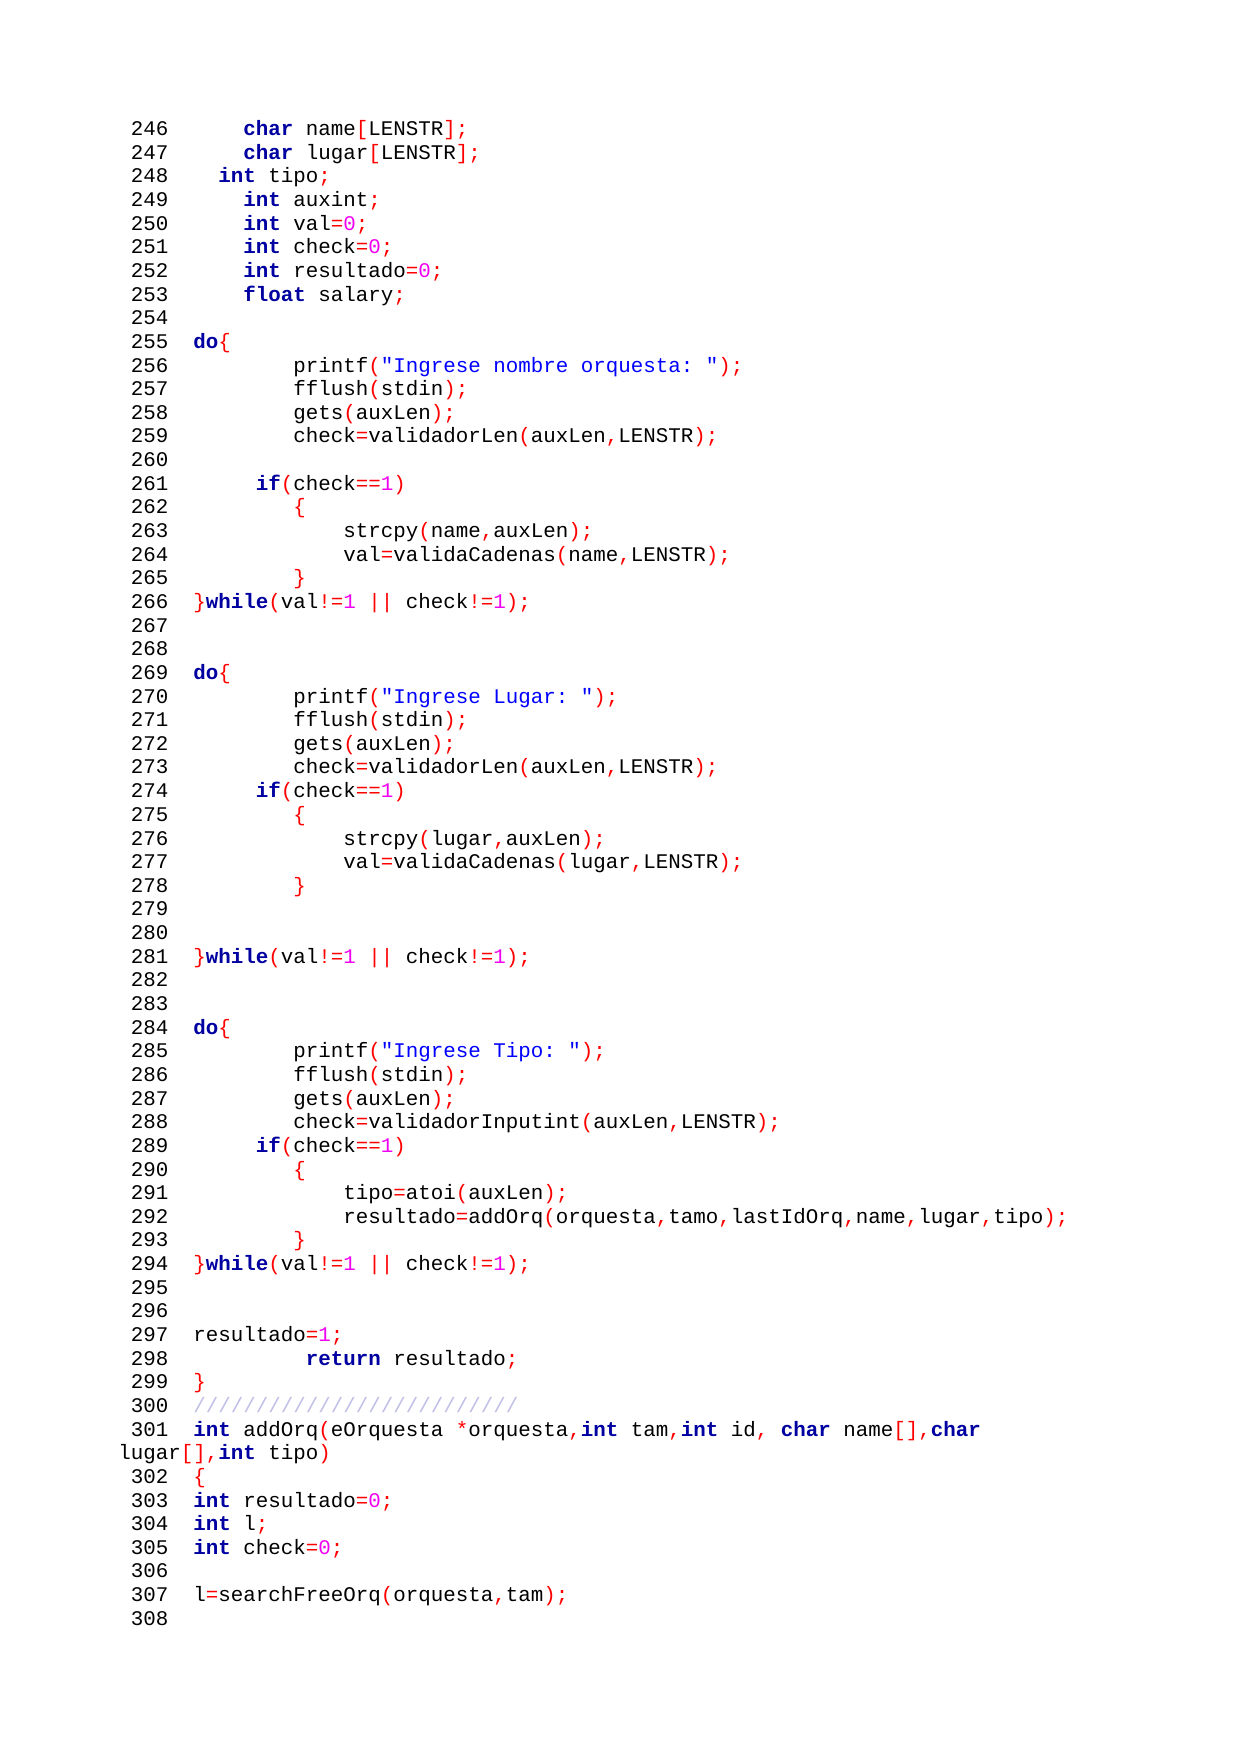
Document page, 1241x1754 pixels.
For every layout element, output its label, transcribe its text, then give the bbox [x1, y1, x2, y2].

subtitle 268 [118, 638, 1122, 662]
subtitle 301 int addOrq(eOrquesta *orquesta,int tam,int id, char name[],char lugar[],int tipo) [118, 1419, 268, 1466]
subtitle 289 if(check==1) [118, 1135, 293, 1158]
subtitle 304 int l; [118, 1513, 243, 1537]
subtitle 292 resultado=addOrq(orquesta,tamo,lastIdOrq,name,lugar,tipo); [1043, 1206, 1122, 1229]
subtitle 297 resultado=1; [118, 1324, 193, 1348]
subtitle 274 if(check==1) [118, 780, 293, 804]
subtitle 246 char name[LENSTR]; [118, 118, 306, 142]
subtitle 285 printf("Ingrese Tipo: "); [368, 1040, 1122, 1064]
subtitle 266 }while(val!=1 || check!=1); [118, 591, 281, 615]
subtitle 274 if(check==1) [356, 780, 1122, 804]
subtitle 294 }while(val!=1 || check!=1); [318, 1253, 406, 1277]
subtitle 291 tipo=atoi(auxLen); [118, 1182, 343, 1206]
subtitle 262 { [118, 496, 1122, 520]
subtitle 290 { [118, 1158, 1122, 1182]
subtitle 284 do{ [118, 1017, 1122, 1040]
subtitle 265 } [118, 567, 1122, 591]
subtitle 295 [118, 1277, 1122, 1300]
subtitle 299 } [118, 1371, 1122, 1395]
subtitle 259 check=validadorLen(auxLen,LENSTR); [693, 426, 1122, 449]
subtitle 276 strcpy(lugar,auxLen); [118, 827, 1122, 851]
subtitle 294 }while(val!=1 || check!=1); [118, 1253, 281, 1277]
subtitle 303 int resultado=0; [118, 1489, 1122, 1513]
subtitle 304 int l; [256, 1513, 1122, 1537]
subtitle 256 printf("Ingrese nombre orquesta: "); [118, 354, 1122, 378]
subtitle 269 do{ [118, 662, 1122, 686]
subtitle 278 } [118, 875, 1122, 898]
subtitle 260 [118, 449, 1122, 473]
subtitle 293 } [118, 1229, 1122, 1253]
subtitle 286 fflush(stdin); [443, 1064, 1122, 1088]
subtitle 266 }while(val!=1 || check!=1); [318, 591, 406, 615]
subtitle 306 [118, 1561, 1122, 1584]
subtitle 250 int val=0; [118, 213, 293, 236]
subtitle 264 val=validaCadenas(name,LENSTR); [706, 544, 1122, 567]
subtitle 263 strcpy(name,auxLen); [568, 520, 1122, 544]
subtitle 273 check=validadorLen(auxLen,LENSTR); [118, 757, 293, 780]
subtitle 305 int check=0; [306, 1537, 1122, 1561]
subtitle 277 val=validaCadenas(lugar,LENSTR); [718, 851, 1122, 875]
subtitle 294 }while(val!=1 || check!=1); [468, 1253, 1122, 1277]
subtitle 280 [118, 922, 1122, 946]
subtitle 305 int check=0; [118, 1537, 243, 1561]
subtitle 261 if(check==1) [118, 473, 293, 496]
subtitle 272 gets(auxLen); [118, 733, 293, 757]
subtitle 277 val=validaCadenas(lugar,LENSTR); [118, 851, 343, 875]
subtitle 282 [118, 969, 1122, 993]
subtitle 281 }while(val!=1 || check!=1); [118, 946, 281, 969]
subtitle 301 int addOrq(eOrquesta *orquesta,int tam,int id, char name[],char lugar[],int tipo) [318, 1419, 1122, 1466]
subtitle 258 gets(auxLen); [118, 402, 293, 426]
subtitle 307 l=searchFreeOrq(orquesta,tam); [543, 1584, 1122, 1608]
subtitle 273 check=validadorLen(auxLen,LENSTR); [693, 757, 1122, 780]
subtitle 279 [118, 898, 1122, 922]
subtitle 287 gets(auxLen); [118, 1088, 293, 1111]
subtitle 249 int auxint; [368, 189, 1122, 213]
subtitle 289 if(check==1) [356, 1135, 1122, 1158]
subtitle 255 do{ [118, 331, 1122, 354]
subtitle 257 fflush(stdin); [443, 378, 1122, 402]
subtitle 292 resultado=addOrq(orquesta,tamo,lastIdOrq,name,lugar,tipo); [118, 1206, 343, 1229]
subtitle 267 [118, 615, 1122, 638]
subtitle 283 [118, 993, 1122, 1017]
subtitle 271 fflush(stdin); [118, 709, 293, 733]
subtitle 298 return resultado; [506, 1348, 1122, 1371]
subtitle 285 printf("Ingrese Tipo: "); [118, 1040, 293, 1064]
subtitle 288 check=validadorInputint(auxLen,LENSTR); [756, 1111, 1122, 1135]
subtitle 253 float salary; [393, 284, 1122, 307]
subtitle 253 float salary; [118, 284, 318, 307]
subtitle 270 printf("Ingrese Lugar: "); [368, 686, 1122, 709]
subtitle 261 if(check==1) [356, 473, 1122, 496]
subtitle 281 }while(val!=1 || check!=1); [318, 946, 406, 969]
subtitle 247 char lugar[LENSTR]; [456, 142, 1122, 165]
subtitle 302 { [118, 1466, 1122, 1489]
subtitle 288 check=validadorInputint(auxLen,LENSTR); [118, 1111, 293, 1135]
subtitle 298 return resultado; [118, 1348, 393, 1371]
subtitle 275 { [118, 804, 1122, 827]
subtitle 248 int tipo; [318, 165, 1122, 189]
subtitle 247 char lugar[LENSTR]; [118, 142, 306, 165]
subtitle 281 }while(val!=1 || check!=1); [468, 946, 1122, 969]
subtitle 251 int check=0; [356, 236, 1122, 260]
subtitle 246 char name[LENSTR]; [443, 118, 1122, 142]
subtitle 251 int check=0; [118, 236, 293, 260]
subtitle 257 fflush(stdin); [118, 378, 293, 402]
subtitle 259 check=validadorLen(auxLen,LENSTR); [118, 426, 293, 449]
subtitle 252 int resultado=0; [406, 260, 1122, 284]
subtitle 287 gets(auxLen); [431, 1088, 1122, 1111]
subtitle 297 resultado=1; [306, 1324, 1122, 1348]
subtitle 291 tipo=atoi(auxLen); [543, 1182, 1122, 1206]
subtitle 270 printf("Ingrese Lugar: "); [118, 686, 293, 709]
subtitle 254 [118, 307, 1122, 331]
subtitle 264 val=validaCadenas(name,LENSTR); [118, 544, 343, 567]
subtitle 263 strcpy(name,auxLen); [118, 520, 343, 544]
subtitle 308 [118, 1608, 1122, 1631]
subtitle 249 int auxint; [118, 189, 293, 213]
subtitle 286 fflush(stdin); [118, 1064, 293, 1088]
subtitle 272 gets(auxLen); [431, 733, 1122, 757]
subtitle 300 ////////////////////////// [118, 1395, 1122, 1419]
subtitle 271 fflush(stdin); [443, 709, 1122, 733]
subtitle 266 }while(val!=1 || check!=1); [468, 591, 1122, 615]
subtitle 296 [118, 1300, 1122, 1324]
subtitle 252 int resultado=0; [118, 260, 293, 284]
subtitle 248 int tipo; [118, 165, 268, 189]
subtitle 258 gets(auxLen); [431, 402, 1122, 426]
subtitle 307 l=searchFreeOrq(orquesta,tam); [118, 1584, 193, 1608]
subtitle 250 int val=0; [331, 213, 1122, 236]
